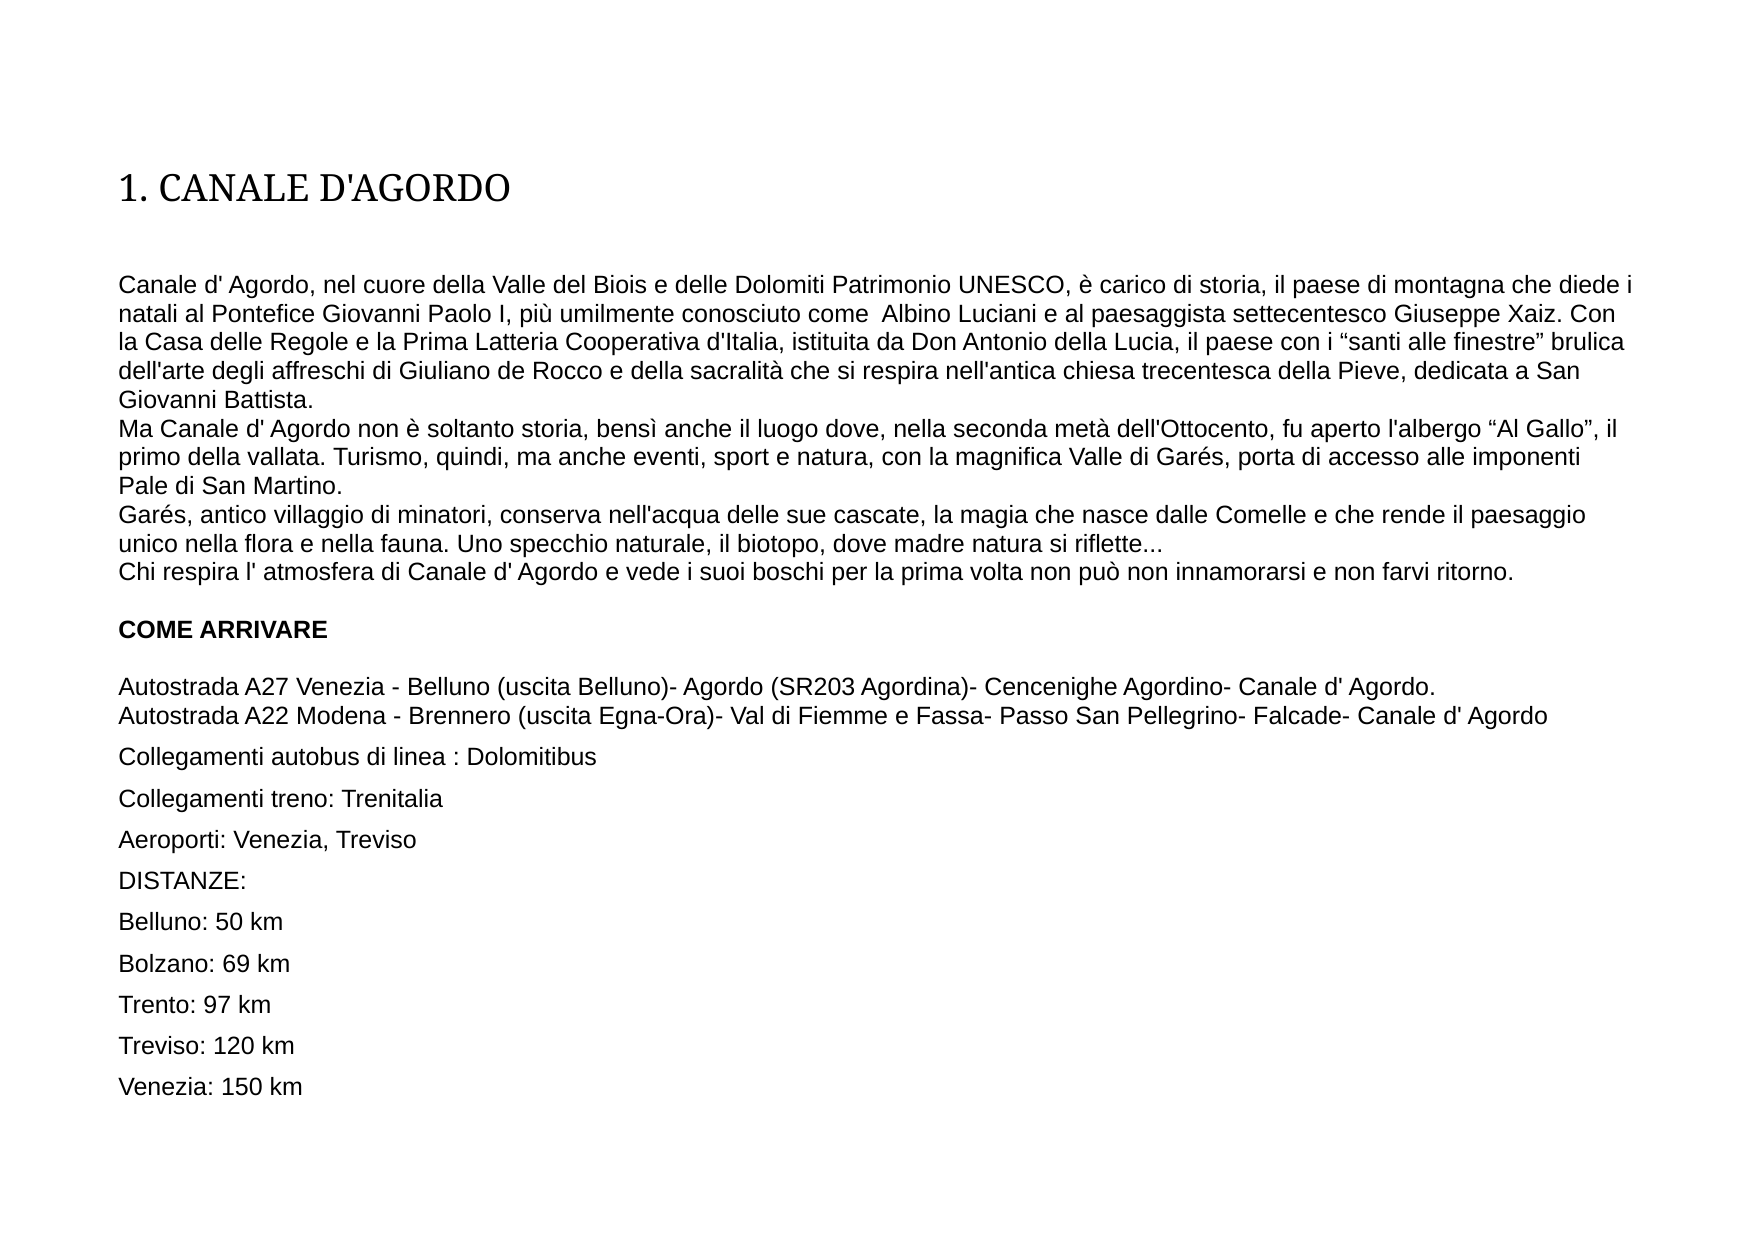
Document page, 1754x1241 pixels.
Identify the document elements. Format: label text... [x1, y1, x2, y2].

text Belluno: 50 km [118, 907, 1636, 936]
text Autostrada A27 Venezia - Belluno (uscita Belluno)- Agordo (SR203 Agordina)- Cencenighe Agordino- Canale d' Agordo. [118, 643, 1636, 701]
text Autostrada A22 Modena - Brennero (uscita Egna-Ora)- Val di Fiemme e Fassa- Passo San Pellegrino- Falcade- Canale d' Agordo [118, 701, 1636, 730]
text Garés, antico villaggio di minatori, conserva nell'acqua delle sue cascate, la magia che nasce dalle Comelle e che rende il paesaggio unico nella flora e nella fauna. Uno specchio naturale, il biotopo, dove madre natura si riflette... [118, 500, 1636, 557]
text COME ARRIVARE [118, 615, 1636, 643]
text Collegamenti treno: Trenitalia [118, 783, 1636, 812]
text Trento: 97 km [118, 990, 1636, 1018]
text Ma Canale d' Agordo non è soltanto storia, bensì anche il luogo dove, nella seconda metà dell'Ottocento, fu aperto l'albergo “Al Gallo”, il primo della vallata. Turismo, quindi, ma anche eventi, sport e natura, con la magnifica Valle di Garés, porta di accesso alle imponenti Pale di San Martino. [118, 413, 1636, 500]
text Venezia: 150 km [118, 1072, 1636, 1101]
text Chi respira l' atmosfera di Canale d' Agordo e vede i suoi boschi per la prima volta non può non innamorarsi e non farvi ritorno. [118, 557, 1636, 586]
text 1. CANALE D'AGORDO Canale d' Agordo, nel cuore della Valle del Biois e delle Dolomiti Patrimonio UNESCO, è carico di storia, il paese di montagna che diede i natali al Pontefice Giovanni Paolo I, più umilmente conosciuto come Albino Luciani e al paesaggista settecentesco Giuseppe Xaiz. Con la Casa delle Regole e la Prima Latteria Cooperativa d'Italia, istituita da Don Antonio della Lucia, il paese con i “santi alle finestre” brulica dell'arte degli affreschi di Giuliano de Rocco e della sacralità che si respira nell'antica chiesa trecentesca della Pieve, dedicata a San Giovanni Battista. [118, 161, 1636, 413]
text Bolzano: 69 km [118, 948, 1636, 977]
text Collegamenti autobus di linea : Dolomitibus [118, 742, 1636, 771]
text Treviso: 120 km [118, 1031, 1636, 1060]
text Aeroporti: Venezia, Treviso [118, 825, 1636, 853]
text DISTANZE: [118, 866, 1636, 895]
